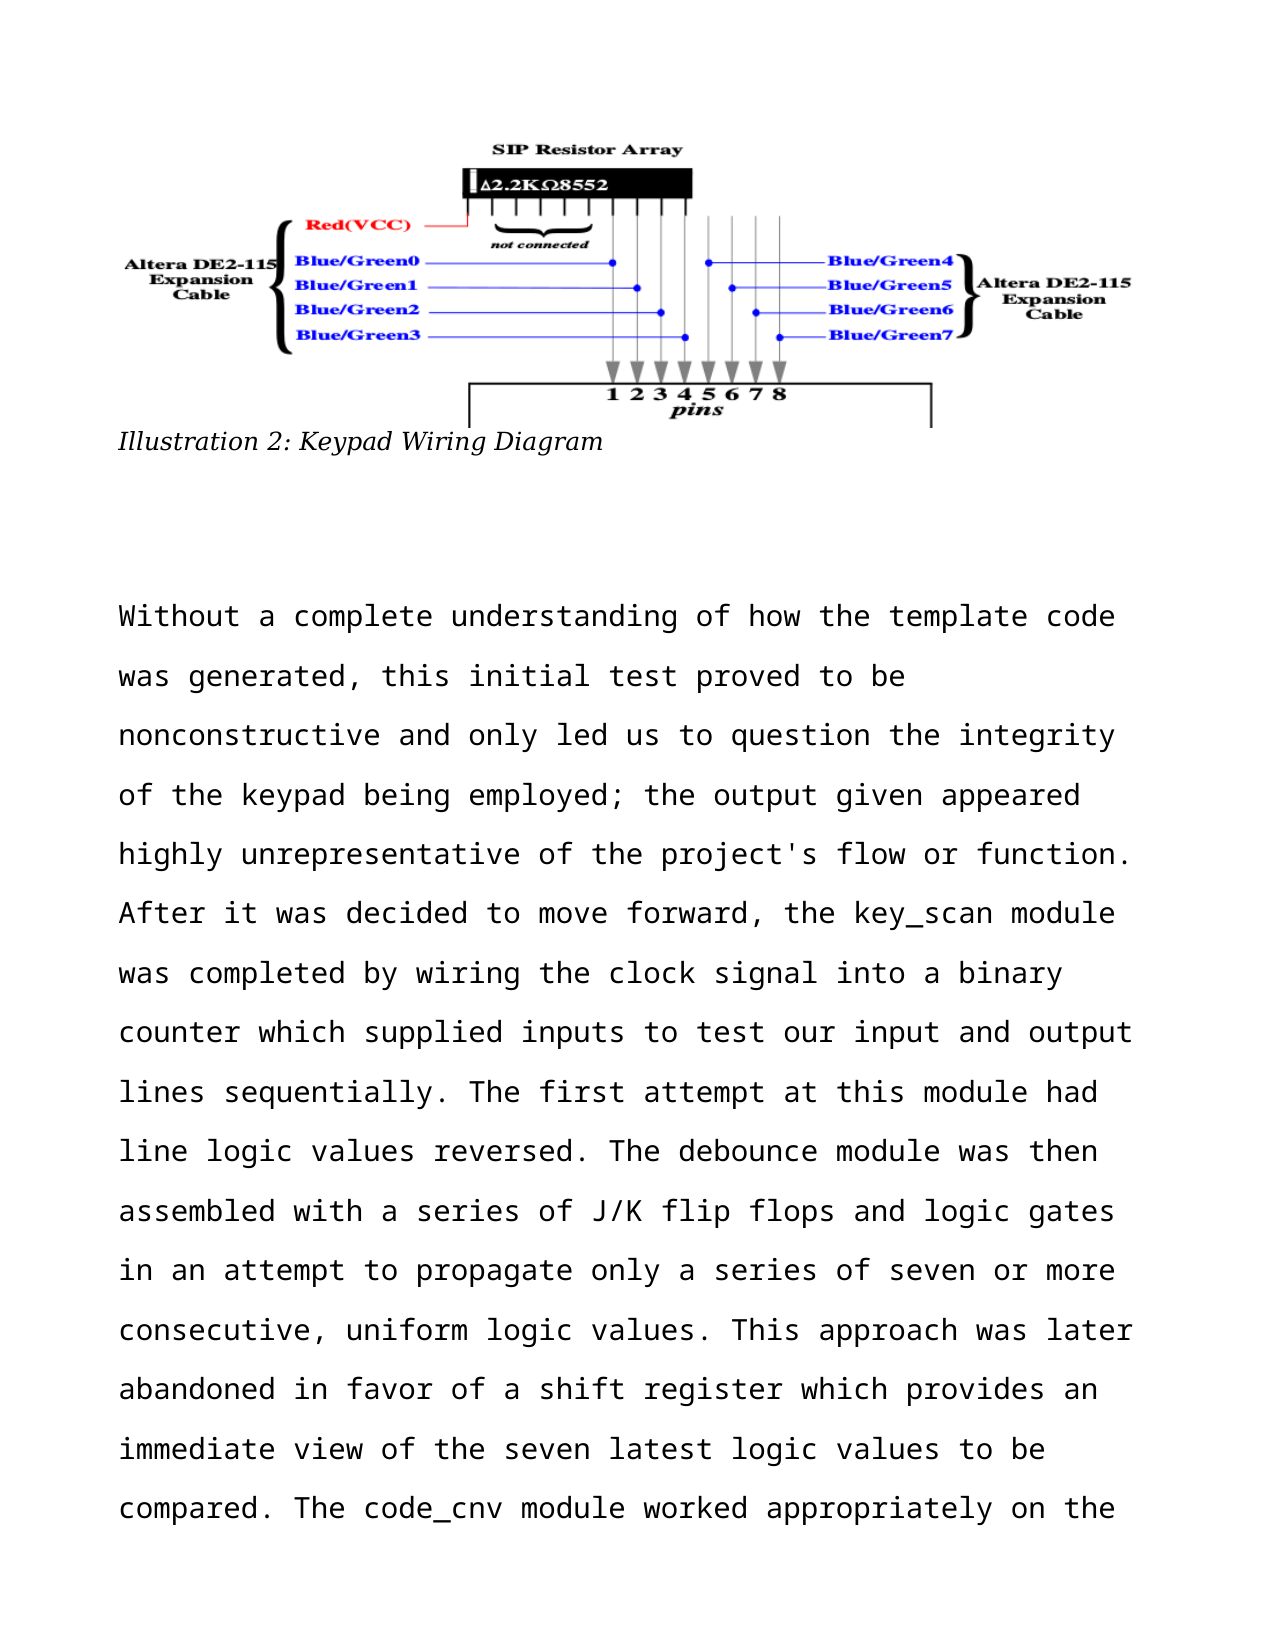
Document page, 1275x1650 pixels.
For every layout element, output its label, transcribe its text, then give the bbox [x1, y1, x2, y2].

text Illustration 2: Keypad Wiring Diagram [118, 428, 1157, 457]
text Without a complete understanding of how the template code was generated, this initial test proved to be nonconstructive and only led us to question the integrity of the keypad being employed; the output given appeared highly unrepresentative of the project's flow or function. After it was decided to move forward, the key_scan module was completed by wiring the clock signal into a binary counter which supplied inputs to test our input and output lines sequentially. The first attempt at this module had line logic values reversed. The debounce module was then assembled with a series of J/K flip flops and logic gates in an attempt to propagate only a series of seven or more consecutive, uniform logic values. This approach was later abandoned in favor of a shift register which provides an immediate view of the seven latest logic values to be compared. The code_cnv module worked appropriately on the [118, 595, 1157, 1527]
picture [118, 130, 1157, 428]
